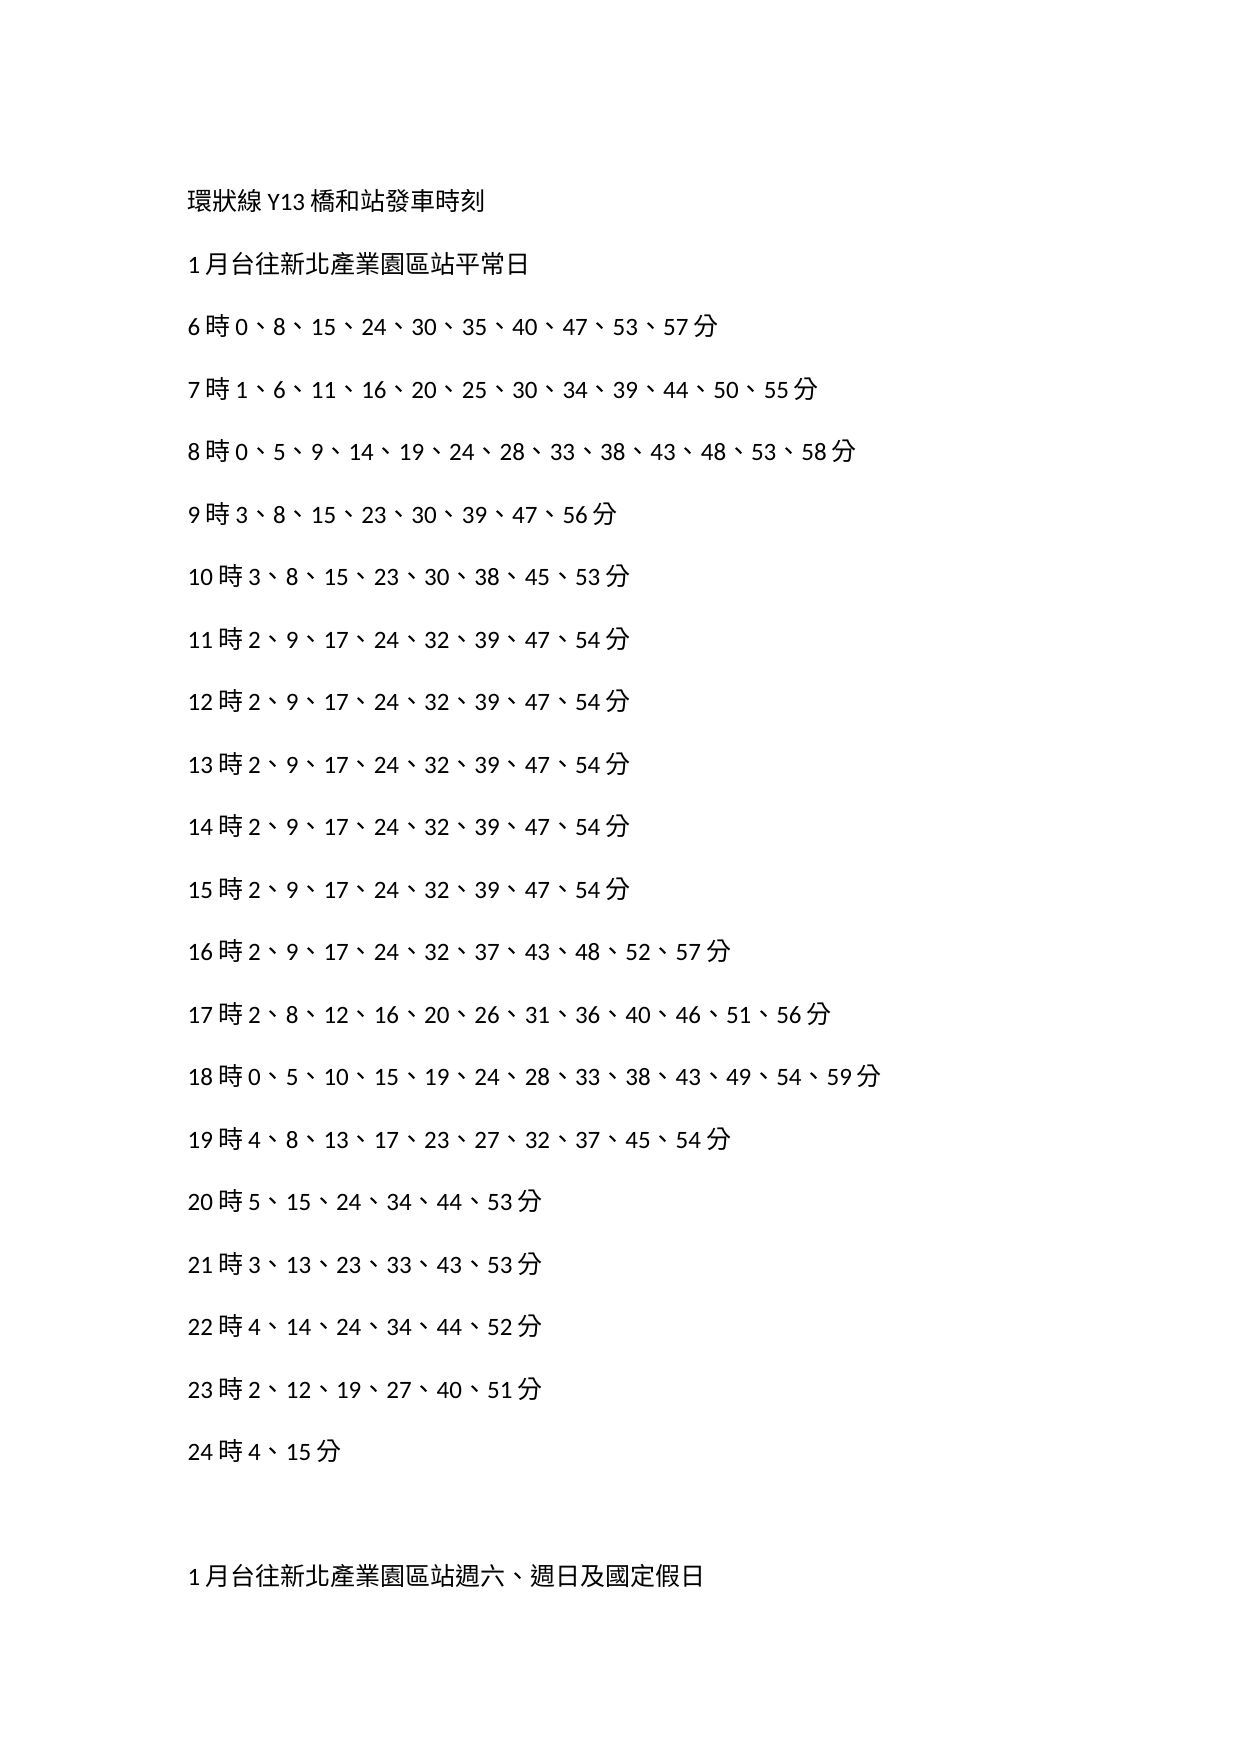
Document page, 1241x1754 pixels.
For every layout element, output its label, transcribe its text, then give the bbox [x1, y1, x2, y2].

text 11時2、9、17、24、32、39、47、54分 [187, 596, 1053, 658]
text 6時0、8、15、24、30、35、40、47、53、57分 [187, 283, 1053, 346]
text 19時4、8、13、17、23、27、32、37、45、54分 [187, 1096, 1053, 1158]
text 23時2、12、19、27、40、51分 [187, 1346, 1053, 1408]
text 24時4、15分 [187, 1408, 1053, 1471]
text 17時2、8、12、16、20、26、31、36、40、46、51、56分 [187, 971, 1053, 1033]
text 22時4、14、24、34、44、52分 [187, 1283, 1053, 1346]
text 13時2、9、17、24、32、39、47、54分 [187, 721, 1053, 783]
text 1月台往新北產業園區站平常日 [187, 221, 1053, 283]
text 10時3、8、15、23、30、38、45、53分 [187, 533, 1053, 596]
text 14時2、9、17、24、32、39、47、54分 [187, 783, 1053, 846]
text 7時1、6、11、16、20、25、30、34、39、44、50、55分 [187, 346, 1053, 408]
text 12時2、9、17、24、32、39、47、54分 [187, 658, 1053, 721]
text 20時5、15、24、34、44、53分 [187, 1158, 1053, 1221]
text 18時0、5、10、15、19、24、28、33、38、43、49、54、59分 [187, 1033, 1053, 1096]
text 9時3、8、15、23、30、39、47、56分 [187, 471, 1053, 533]
text 15時2、9、17、24、32、39、47、54分 [187, 846, 1053, 908]
text 1月台往新北產業園區站週六、週日及國定假日 [187, 1533, 1053, 1596]
text 21時3、13、23、33、43、53分 [187, 1221, 1053, 1283]
text 8時0、5、9、14、19、24、28、33、38、43、48、53、58分 [187, 408, 1053, 471]
text 環狀線Y13橋和站發車時刻 [187, 158, 1053, 221]
text 16時2、9、17、24、32、37、43、48、52、57分 [187, 908, 1053, 971]
